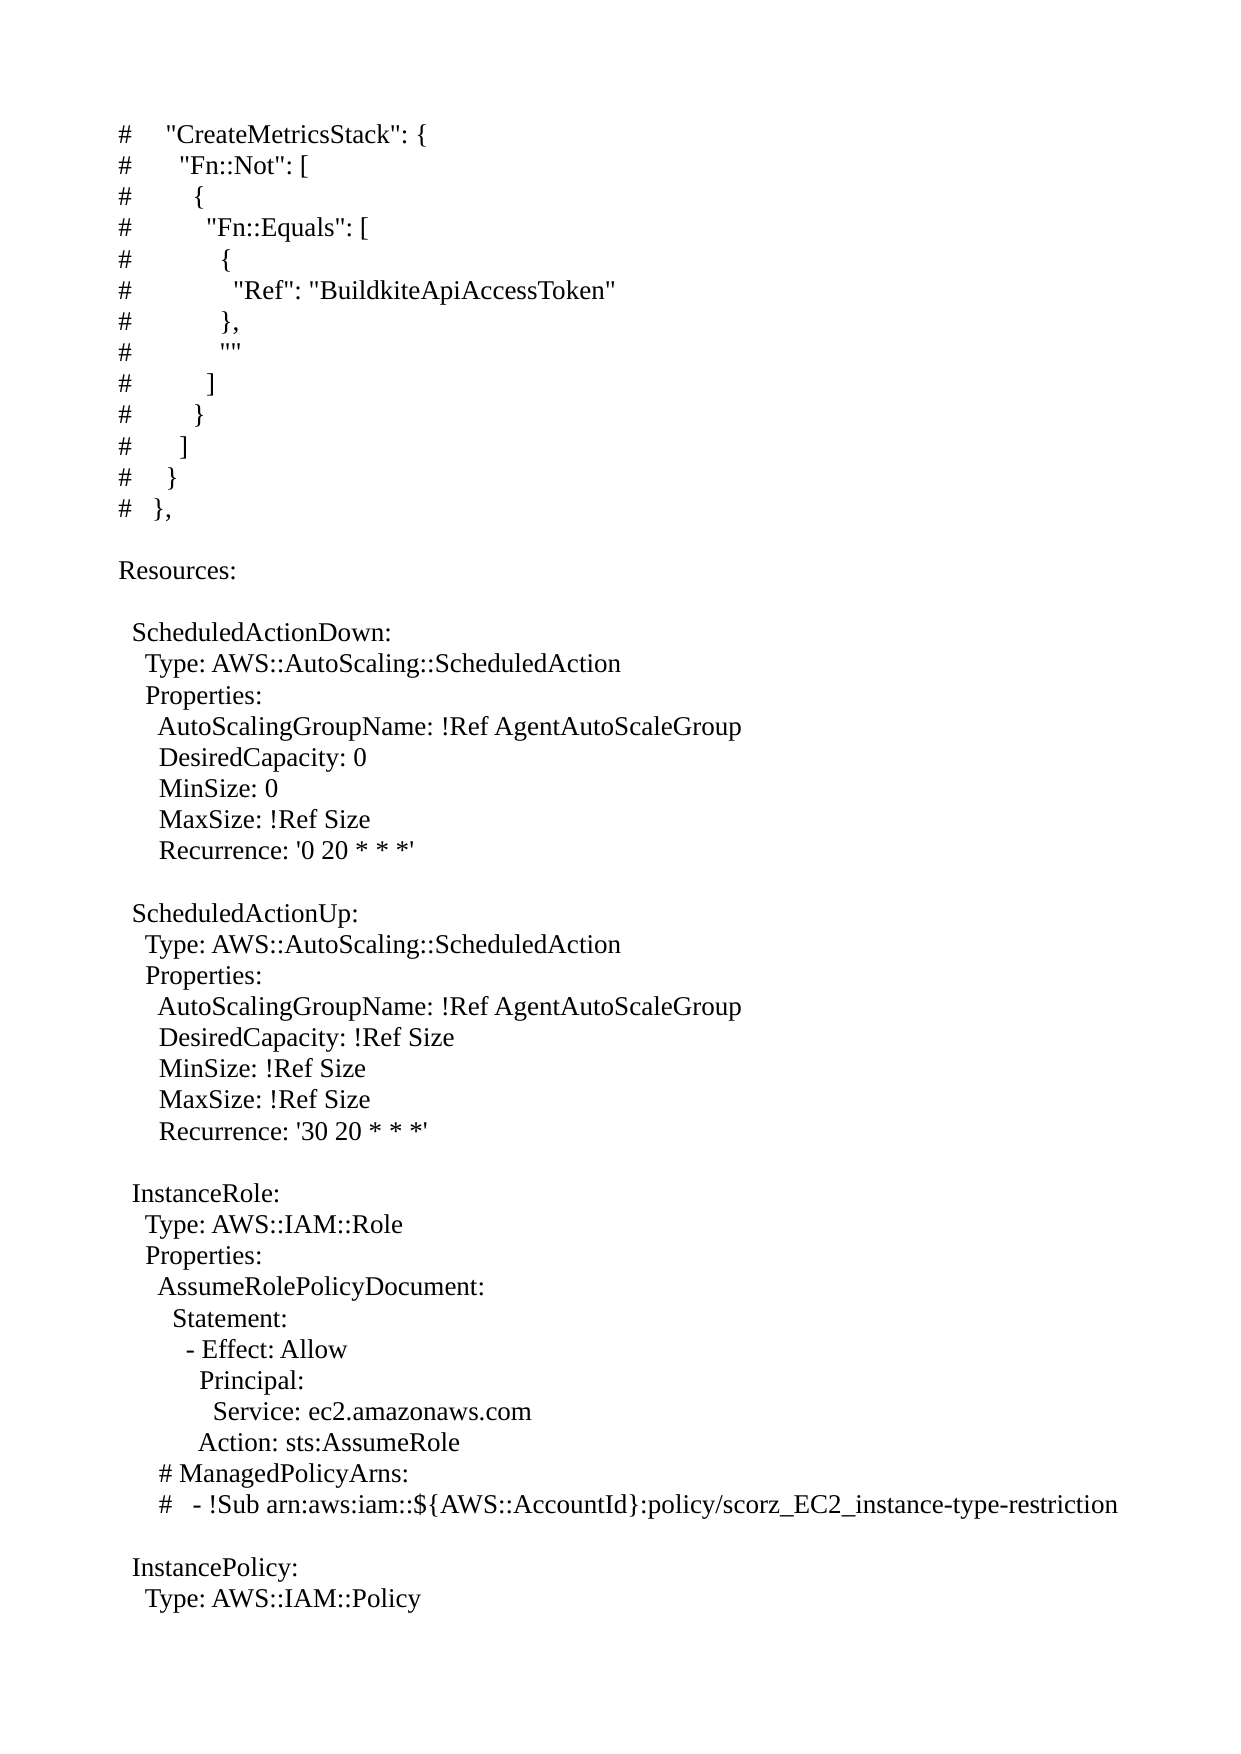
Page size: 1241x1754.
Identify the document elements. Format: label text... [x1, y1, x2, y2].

text Statement: [118, 1302, 1122, 1333]
text # }, [118, 305, 1122, 336]
text ScheduledActionDown: [118, 616, 1122, 648]
text Type: AWS::IAM::Policy [118, 1582, 1122, 1613]
text ScheduledActionUp: [118, 897, 1122, 928]
text Recurrence: '30 20 * * *' [118, 1115, 1122, 1146]
text # "Fn::Not": [ [118, 149, 1122, 180]
text # } [118, 461, 1122, 492]
text Service: ec2.amazonaws.com [118, 1395, 1122, 1426]
text # ] [118, 429, 1122, 461]
text AutoScalingGroupName: !Ref AgentAutoScaleGroup [118, 990, 1122, 1021]
text # "CreateMetricsStack": { [118, 118, 1122, 149]
text MaxSize: !Ref Size [118, 803, 1122, 834]
text DesiredCapacity: !Ref Size [118, 1021, 1122, 1052]
text Type: AWS::AutoScaling::ScheduledAction [118, 928, 1122, 959]
text Properties: [118, 959, 1122, 990]
text # ManagedPolicyArns: [118, 1457, 1122, 1488]
text Type: AWS::AutoScaling::ScheduledAction [118, 648, 1122, 679]
text InstanceRole: [118, 1177, 1122, 1208]
text # ] [118, 367, 1122, 398]
text # "" [118, 336, 1122, 367]
text AssumeRolePolicyDocument: [118, 1271, 1122, 1302]
text # { [118, 180, 1122, 212]
text Properties: [118, 679, 1122, 710]
text DesiredCapacity: 0 [118, 741, 1122, 772]
text Principal: [118, 1364, 1122, 1395]
text # "Ref": "BuildkiteApiAccessToken" [118, 274, 1122, 305]
text AutoScalingGroupName: !Ref AgentAutoScaleGroup [118, 710, 1122, 741]
text # }, [118, 492, 1122, 523]
text Resources: [118, 554, 1122, 585]
text Recurrence: '0 20 * * *' [118, 834, 1122, 866]
text Properties: [118, 1239, 1122, 1271]
text # } [118, 398, 1122, 429]
text # "Fn::Equals": [ [118, 212, 1122, 243]
text Type: AWS::IAM::Role [118, 1208, 1122, 1239]
text - Effect: Allow [118, 1333, 1122, 1364]
text MinSize: !Ref Size [118, 1052, 1122, 1084]
text MinSize: 0 [118, 772, 1122, 803]
text # - !Sub arn:aws:iam::${AWS::AccountId}:policy/scorz_EC2_instance-type-restriction [118, 1488, 1122, 1520]
text # { [118, 243, 1122, 274]
text Action: sts:AssumeRole [118, 1426, 1122, 1457]
text InstancePolicy: [118, 1551, 1122, 1582]
text MaxSize: !Ref Size [118, 1084, 1122, 1115]
